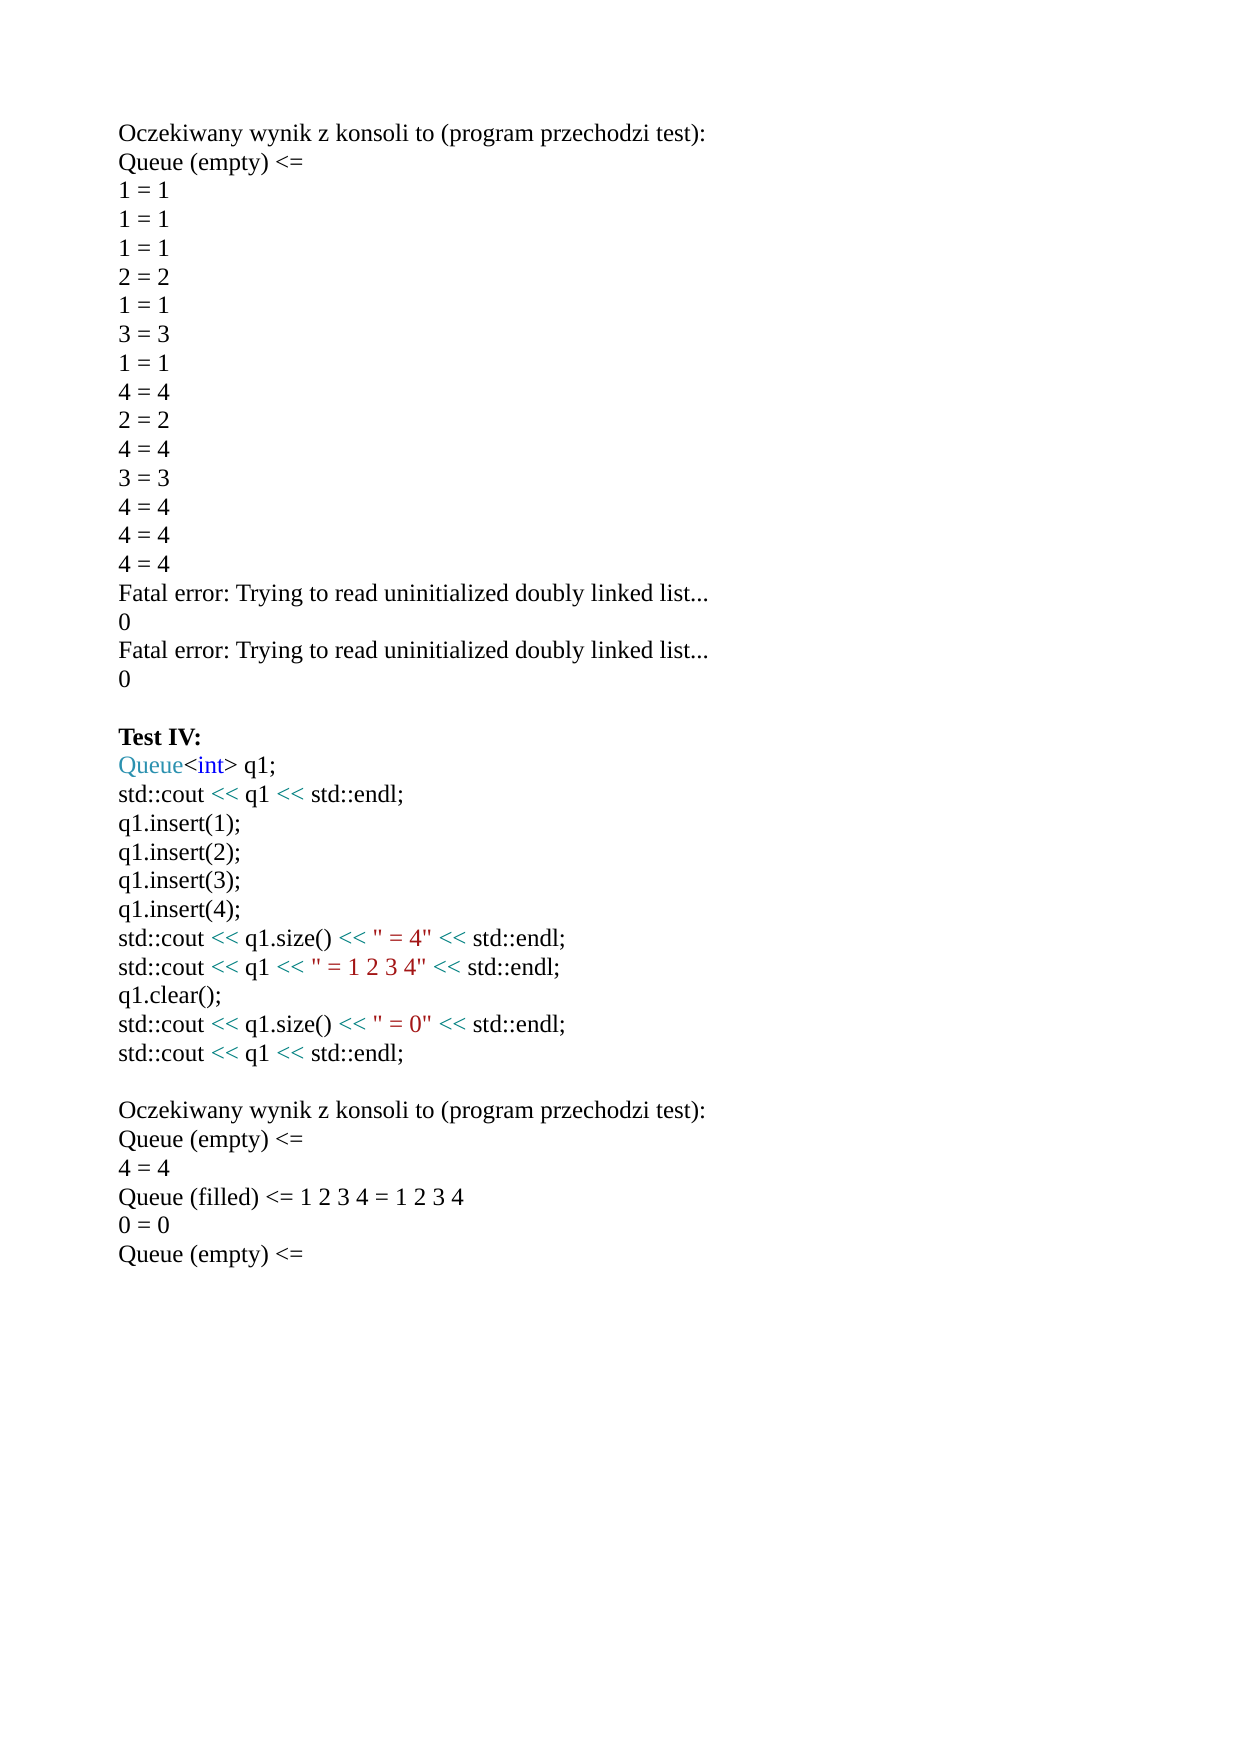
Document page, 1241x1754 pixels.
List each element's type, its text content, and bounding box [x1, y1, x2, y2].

text 4 = 4 [118, 434, 1122, 463]
text std::cout << q1.size() << " = 4" << std::endl; [118, 923, 1122, 952]
text 3 = 3 [118, 463, 1122, 492]
text 1 = 1 [118, 204, 1122, 233]
text 2 = 2 [118, 262, 1122, 291]
text q1.clear(); [118, 981, 1122, 1009]
text 1 = 1 [118, 176, 1122, 204]
text q1.insert(3); [118, 866, 1122, 894]
text Queue (empty) <= [118, 1239, 1122, 1268]
text 2 = 2 [118, 406, 1122, 434]
text 0 [118, 607, 1122, 636]
text 0 = 0 [118, 1211, 1122, 1239]
text std::cout << q1 << std::endl; [118, 1038, 1122, 1067]
text 4 = 4 [118, 521, 1122, 549]
text 0 [118, 664, 1122, 693]
text 4 = 4 Fatal error: Trying to read uninitialized doubly linked list... [118, 549, 1122, 607]
text 3 = 3 [118, 319, 1122, 348]
text 4 = 4 [118, 492, 1122, 521]
text 1 = 1 [118, 233, 1122, 262]
text 4 = 4 [118, 377, 1122, 406]
text Test IV: [118, 722, 1122, 751]
text 4 = 4 [118, 1153, 1122, 1182]
text Oczekiwany wynik z konsoli to (program przechodzi test): Queue (empty) <= [118, 118, 1122, 176]
text std::cout << q1.size() << " = 0" << std::endl; [118, 1009, 1122, 1038]
text 1 = 1 [118, 348, 1122, 377]
text Fatal error: Trying to read uninitialized doubly linked list... [118, 636, 1122, 664]
text std::cout << q1 << std::endl; [118, 779, 1122, 808]
text q1.insert(4); [118, 894, 1122, 923]
text Queue (empty) <= [118, 1124, 1122, 1153]
text Oczekiwany wynik z konsoli to (program przechodzi test): [118, 1067, 1122, 1124]
text Queue (filled) <= 1 2 3 4 = 1 2 3 4 [118, 1182, 1122, 1211]
text q1.insert(2); [118, 837, 1122, 866]
text 1 = 1 [118, 291, 1122, 319]
text q1.insert(1); [118, 808, 1122, 837]
text std::cout << q1 << " = 1 2 3 4" << std::endl; [118, 952, 1122, 981]
text Queue<int> q1; [118, 751, 1122, 779]
